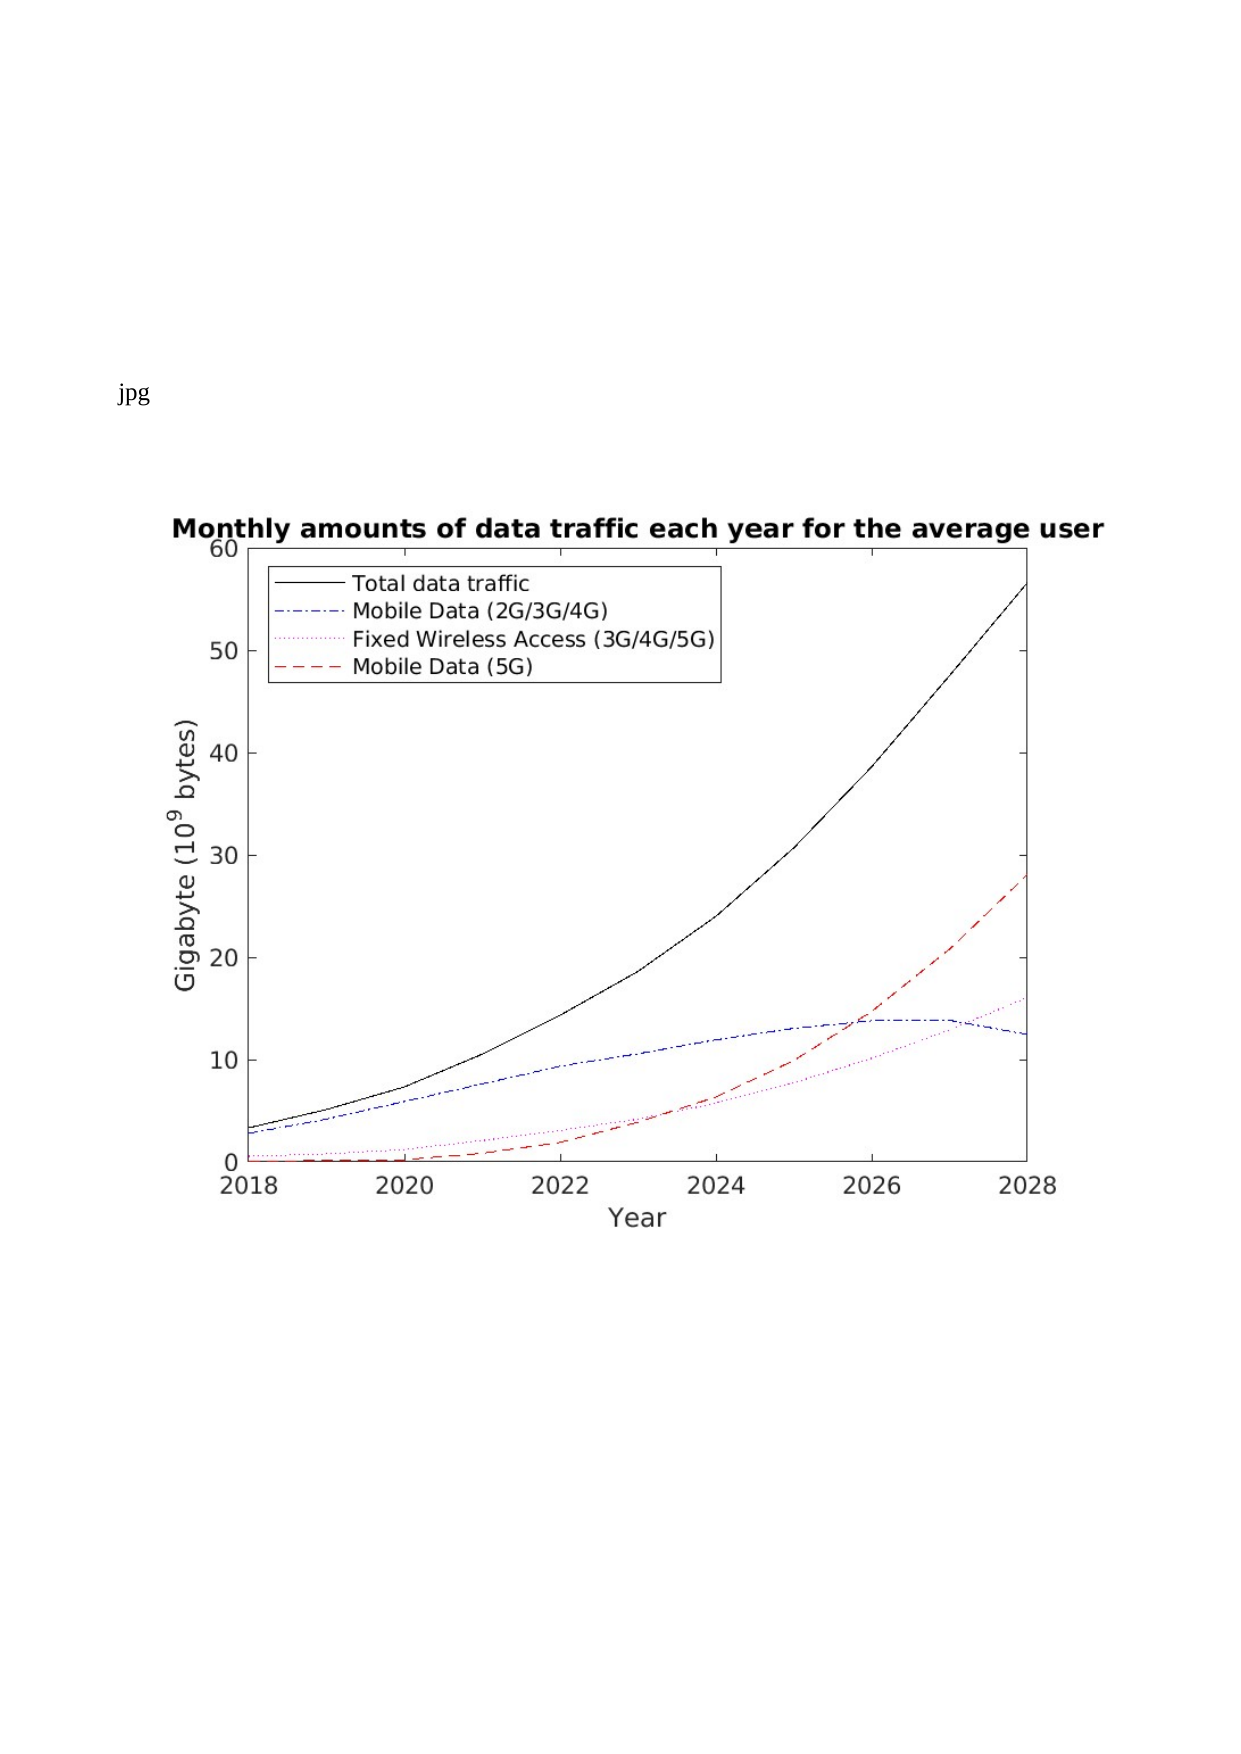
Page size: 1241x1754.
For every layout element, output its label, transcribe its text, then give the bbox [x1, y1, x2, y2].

text jpg [118, 377, 1122, 406]
picture [118, 491, 1123, 1245]
